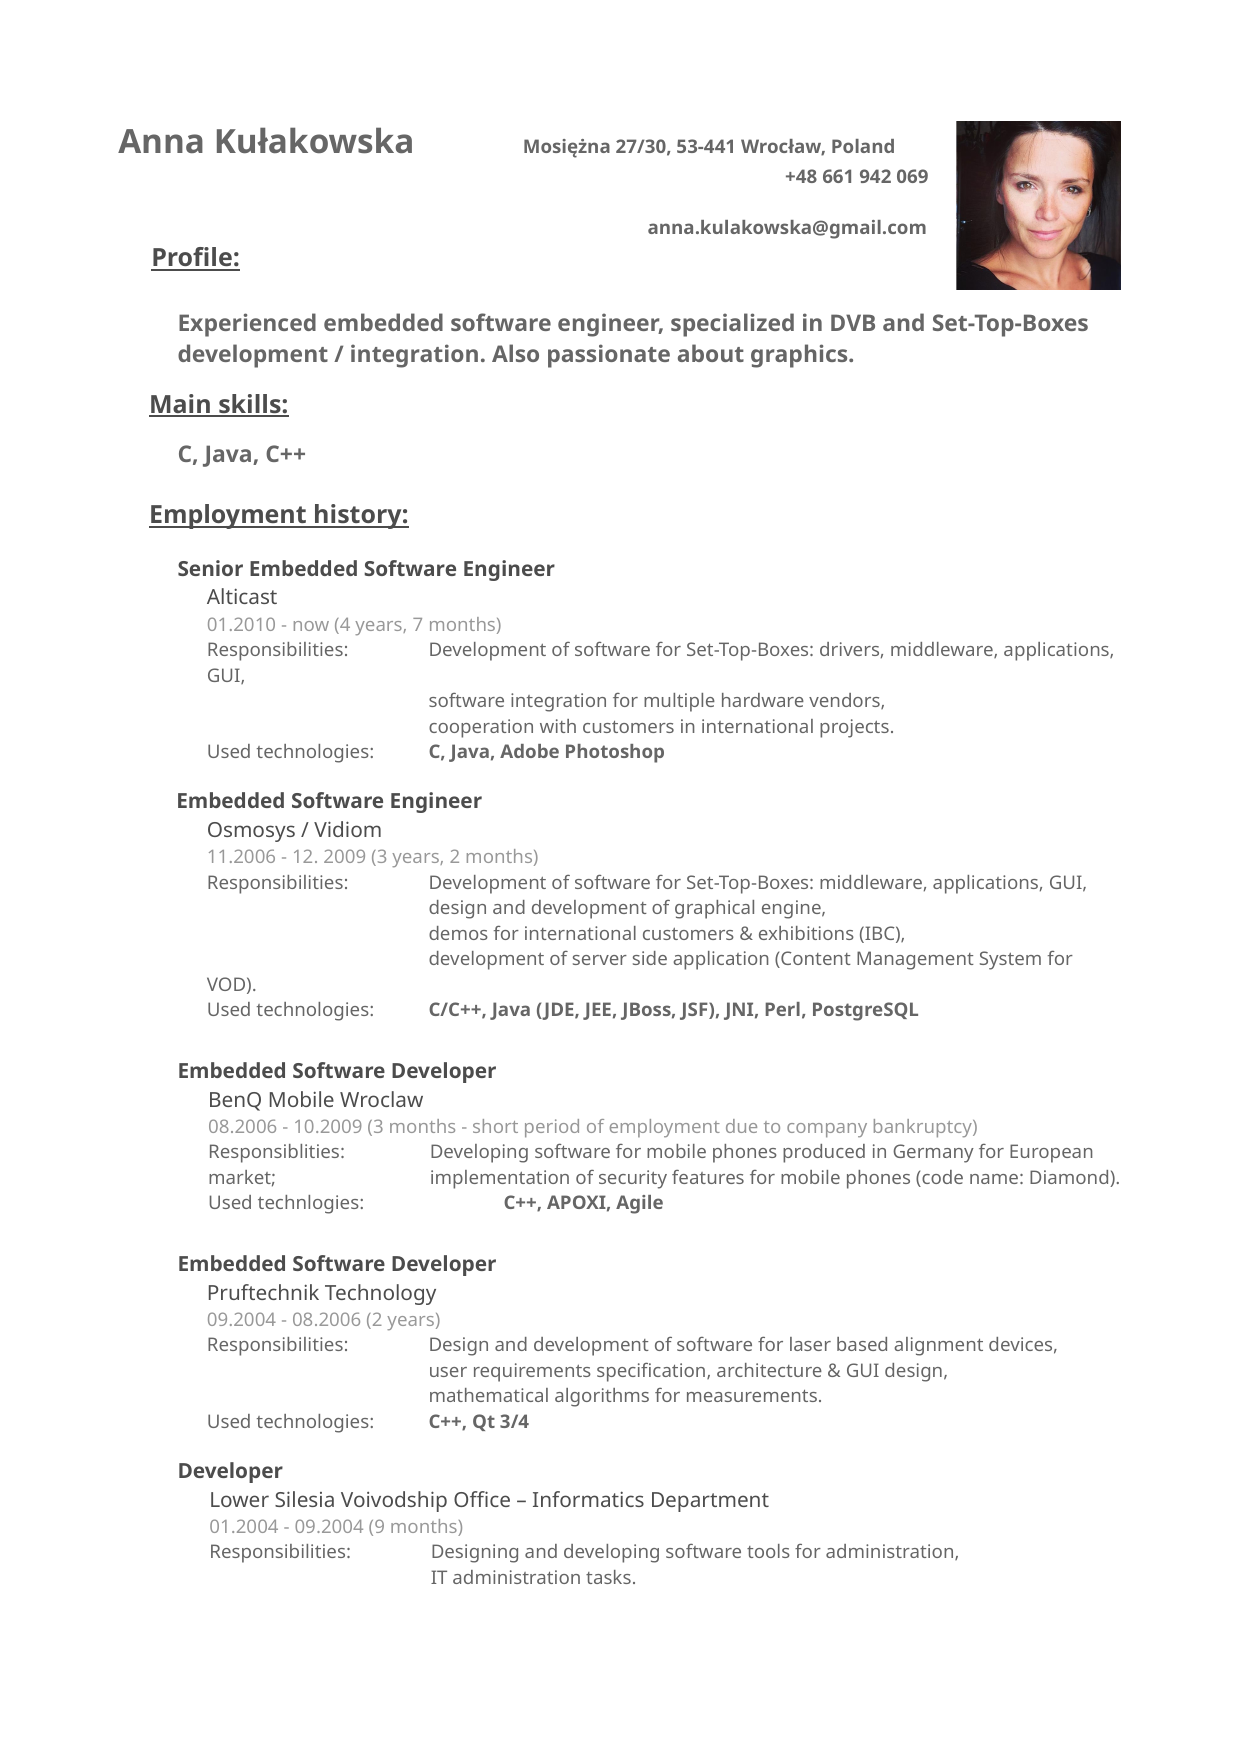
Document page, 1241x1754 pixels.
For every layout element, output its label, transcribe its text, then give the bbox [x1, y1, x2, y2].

text +48 661 942 069 [118, 163, 928, 189]
text Used technologies: C/C++, Java (JDE, JEE, JBoss, JSF), JNI, Perl, PostgreSQL [207, 997, 1122, 1022]
text mathematical algorithms for measurements. [207, 1383, 1122, 1408]
text Developer [177, 1456, 1122, 1485]
text C, Java, C++ [177, 437, 1122, 469]
text Alticast [207, 582, 1122, 611]
text Senior Embedded Software Engineer [177, 554, 1122, 582]
text cooperation with customers in international projects. [207, 713, 1122, 738]
text Osmosys / Vidiom [207, 815, 1122, 843]
text Responsibilities: Development of software for Set-Top-Boxes: middleware, applications, GUI, [207, 869, 1122, 894]
text Responsibilities: Designing and developing software tools for administration, [209, 1539, 1122, 1564]
text 09.2004 - 08.2006 (2 years) [207, 1306, 1122, 1332]
text Main skills: [149, 386, 1122, 420]
text Responsiblities: Developing software for mobile phones produced in Germany for European market; implementation of security features for mobile phones (code name: Diamond). [208, 1139, 1122, 1190]
text Used technologies: C++, Qt 3/4 [207, 1408, 1122, 1434]
text Experienced embedded software engineer, specialized in DVB and Set-Top-Boxes development / integration. Also passionate about graphics. [177, 307, 1122, 369]
text user requirements specification, architecture & GUI design, [207, 1357, 1122, 1383]
text Used technlogies: C++, APOXI, Agile [208, 1190, 1122, 1215]
text Anna Kułakowska Mosiężna 27/30, 53-441 Wrocław, Poland [118, 118, 927, 163]
text Responsibilities: Design and development of software for laser based alignment devices, [207, 1332, 1122, 1357]
picture [956, 121, 1121, 290]
text BenQ Mobile Wroclaw [208, 1085, 1122, 1113]
text anna.kulakowska@gmail.com [118, 214, 927, 240]
text 01.2010 - now (4 years, 7 months) [207, 611, 1122, 636]
text Employment history: [149, 497, 1122, 531]
text software integration for multiple hardware vendors, [207, 687, 1122, 713]
text Profile: [151, 240, 927, 274]
text 11.2006 - 12. 2009 (3 years, 2 months) [207, 843, 1122, 869]
text design and development of graphical engine, [207, 894, 1122, 920]
text Embedded Software Developer [177, 1056, 1122, 1085]
text IT administration tasks. [209, 1564, 1122, 1590]
text demos for international customers & exhibitions (IBC), [207, 920, 1122, 946]
text 01.2004 - 09.2004 (9 months) [209, 1513, 1122, 1539]
text Lower Silesia Voivodship Office – Informatics Department [209, 1485, 1122, 1513]
text 08.2006 - 10.2009 (3 months - short period of employment due to company bankruptcy) [208, 1113, 1122, 1139]
text Pruftechnik Technology [207, 1278, 1122, 1306]
text Embedded Software Developer [177, 1249, 1122, 1278]
text Responsibilities: Development of software for Set-Top-Boxes: drivers, middleware, applications, GUI, [207, 636, 1122, 687]
text Embedded Software Engineer [176, 787, 1122, 815]
text Used technologies: C, Java, Adobe Photoshop [207, 738, 1122, 764]
text development of server side application (Content Management System for VOD). [207, 946, 1122, 997]
